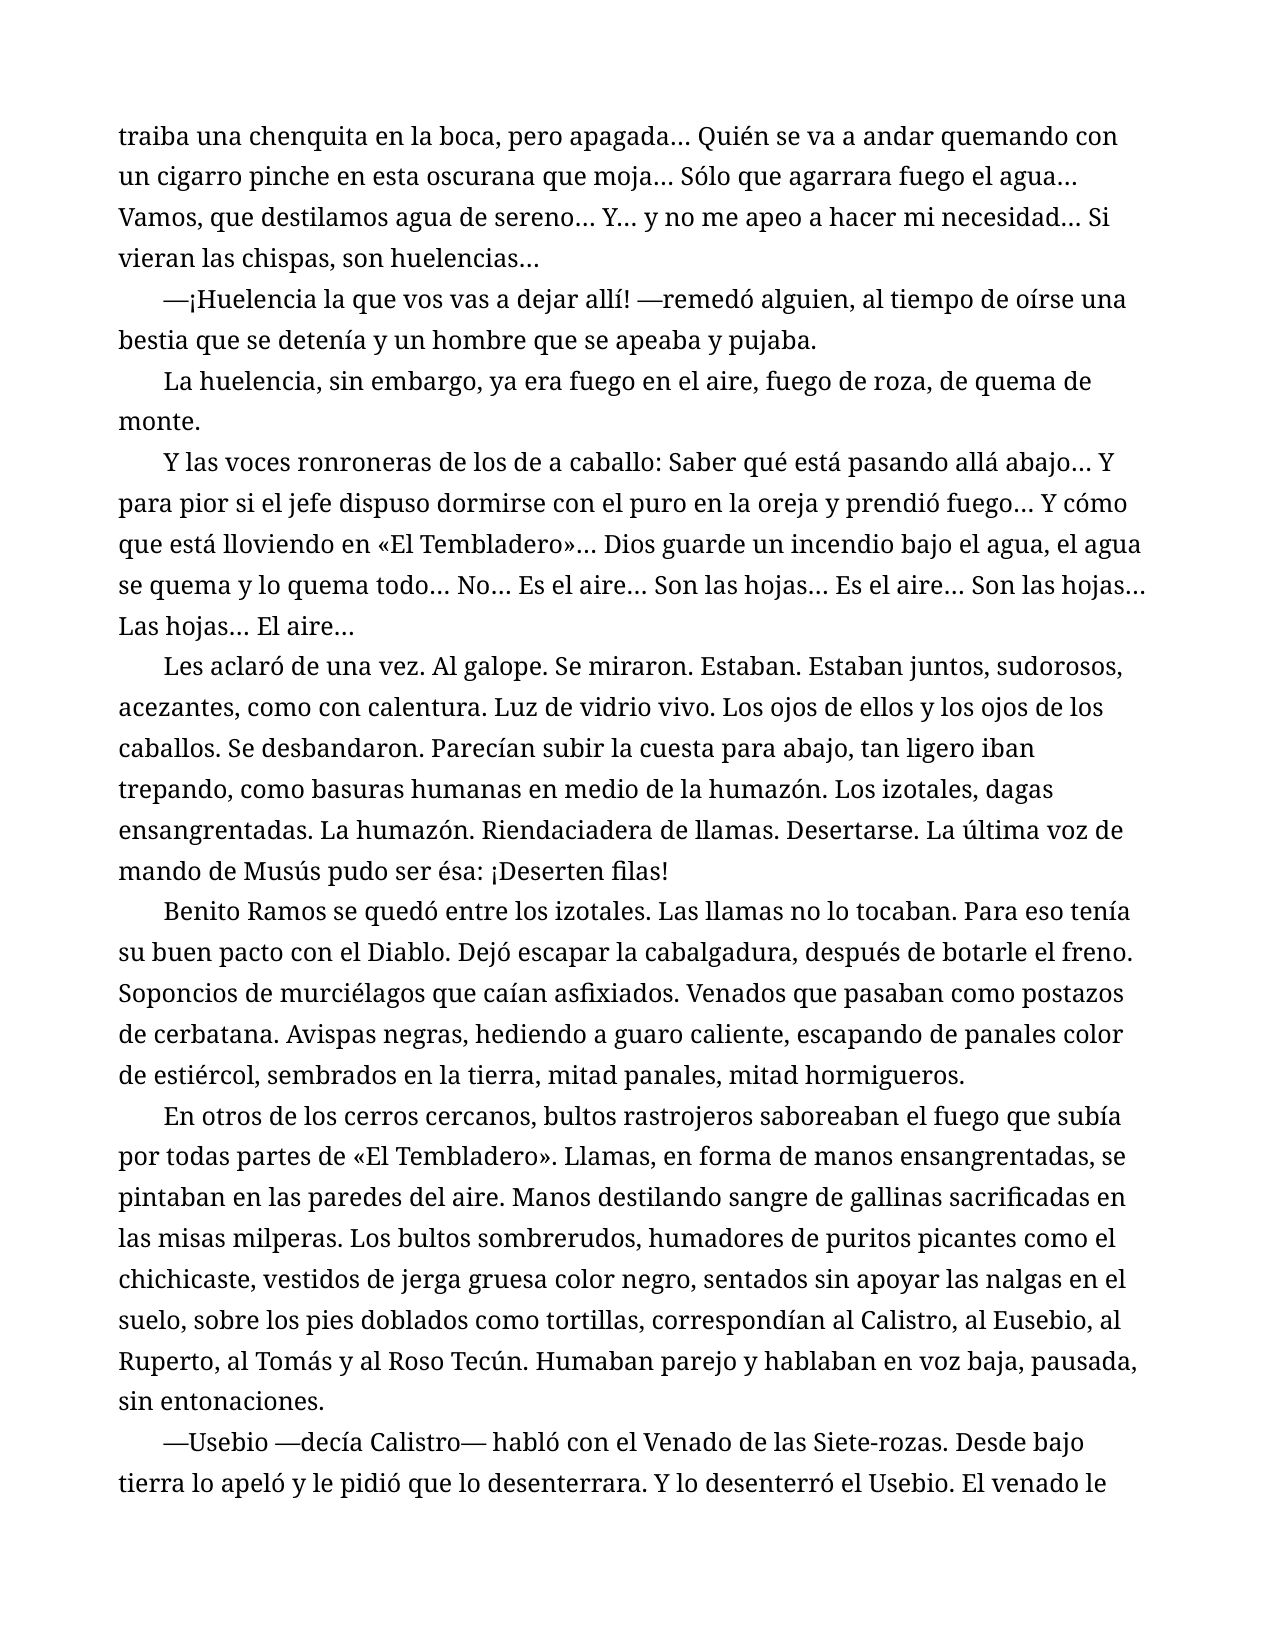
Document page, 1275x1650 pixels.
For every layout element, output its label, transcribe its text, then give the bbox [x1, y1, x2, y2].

text traiba una chenquita en la boca, pero apagada… Quién se va a andar quemando con un cigarro pinche en esta oscurana que moja… Sólo que agarrara fuego el agua… Vamos, que destilamos agua de sereno… Y… y no me apeo a hacer mi necesidad… Si vieran las chispas, son huelencias… —¡Huelencia la que vos vas a dejar allí! —remedó alguien, al tiempo de oírse una bestia que se detenía y un hombre que se apeaba y pujaba. La huelencia, sin embargo, ya era fuego en el aire, fuego de roza, de quema de monte. Y las voces ronroneras de los de a caballo: Saber qué está pasando allá abajo… Y para pior si el jefe dispuso dormirse con el puro en la oreja y prendió fuego… Y cómo que está lloviendo en «El Tembladero»… Dios guarde un incendio bajo el agua, el agua se quema y lo quema todo… No… Es el aire… Son las hojas… Es el aire… Son las hojas… Las hojas… El aire… Les aclaró de una vez. Al galope. Se miraron. Estaban. Estaban juntos, sudorosos, acezantes, como con calentura. Luz de vidrio vivo. Los ojos de ellos y los ojos de los caballos. Se desbandaron. Parecían subir la cuesta para abajo, tan ligero iban trepando, como basuras humanas en medio de la humazón. Los izotales, dagas ensangrentadas. La humazón. Riendaciadera de llamas. Desertarse. La última voz de mando de Musús pudo ser ésa: ¡Deserten filas! Benito Ramos se quedó entre los izotales. Las llamas no lo tocaban. Para eso tenía su buen pacto con el Diablo. Dejó escapar la cabalgadura, después de botarle el freno. Soponcios de murciélagos que caían asfixiados. Venados que pasaban como postazos de cerbatana. Avispas negras, hediendo a guaro caliente, escapando de panales color de estiércol, sembrados en la tierra, mitad panales, mitad hormigueros. En otros de los cerros cercanos, bultos rastrojeros saboreaban el fuego que subía por todas partes de «El Tembladero». Llamas, en forma de manos ensangrentadas, se pintaban en las paredes del aire. Manos destilando sangre de gallinas sacrificadas en las misas milperas. Los bultos sombrerudos, humadores de puritos picantes como el chichicaste, vestidos de jerga gruesa color negro, sentados sin apoyar las nalgas en el suelo, sobre los pies doblados como tortillas, correspondían al Calistro, al Eusebio, al Ruperto, al Tomás y al Roso Tecún. Humaban parejo y hablaban en voz baja, pausada, sin entonaciones. —Usebio —decía Calistro— habló con el Venado de las Siete-rozas. Desde bajo tierra lo apeló y le pidió que lo desenterrara. Y lo desenterró el Usebio. El venado le [118, 118, 1157, 1500]
